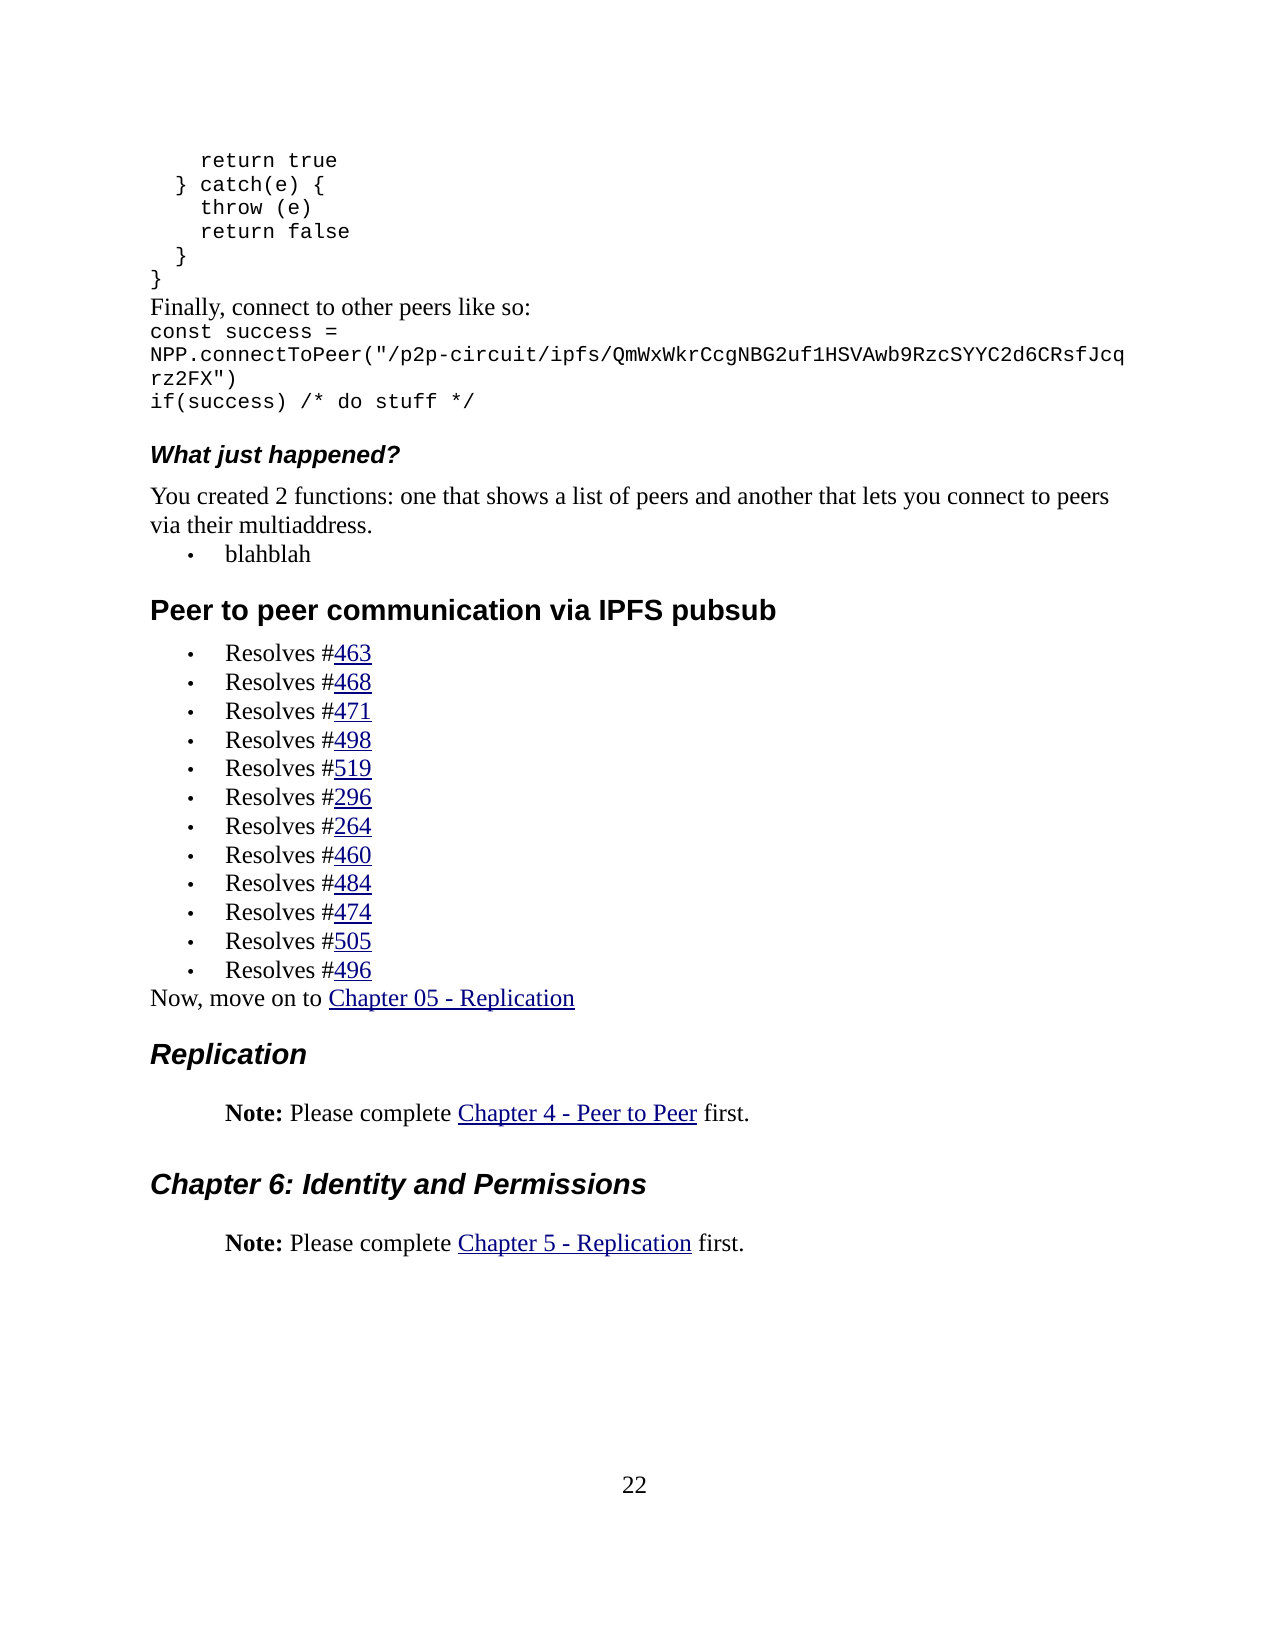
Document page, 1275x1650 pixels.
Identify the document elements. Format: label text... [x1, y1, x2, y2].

text } [150, 268, 1125, 292]
list Resolves #519 [187, 753, 1125, 782]
list Resolves #484 [187, 868, 1125, 897]
text Finally, connect to other peers like so: [150, 292, 1125, 321]
list Resolves #264 [187, 811, 1125, 840]
list Resolves #296 [187, 782, 1125, 811]
list Resolves #460 [187, 840, 1125, 868]
text Note: Please complete Chapter 5 - Replication first. [225, 1228, 1125, 1257]
list Resolves #505 [187, 926, 1125, 955]
subtitle Replication [150, 1037, 1125, 1071]
list Resolves #496 [187, 955, 1125, 983]
subtitle What just happened? [150, 440, 1125, 469]
text if(success) /* do stuff */ [150, 392, 1125, 415]
list Resolves #468 [187, 667, 1125, 696]
text const success = NPP.connectToPeer("/p2p-circuit/ipfs/QmWxWkrCcgNBG2uf1HSVAwb9RzcSYYC2d6CRsfJcqrz2FX") [150, 321, 1125, 392]
list blahblah [187, 539, 1125, 567]
subtitle Peer to peer communication via IPFS pubsub [150, 592, 1125, 626]
subtitle Chapter 6: Identity and Permissions [150, 1167, 1125, 1201]
text throw (e) [150, 197, 1125, 221]
list Resolves #471 [187, 696, 1125, 725]
text You created 2 functions: one that shows a list of peers and another that lets you connect to peers via their multiaddress. [150, 481, 1125, 539]
text return false [150, 221, 1125, 244]
text } [150, 244, 1125, 268]
list Resolves #474 [187, 897, 1125, 926]
text } catch(e) { [150, 174, 1125, 197]
text Now, move on to Chapter 05 - Replication [150, 983, 1125, 1012]
text Note: Please complete Chapter 4 - Peer to Peer first. [225, 1098, 1125, 1127]
list Resolves #498 [187, 725, 1125, 753]
text return true [150, 150, 1125, 174]
list Resolves #463 [187, 638, 1125, 667]
